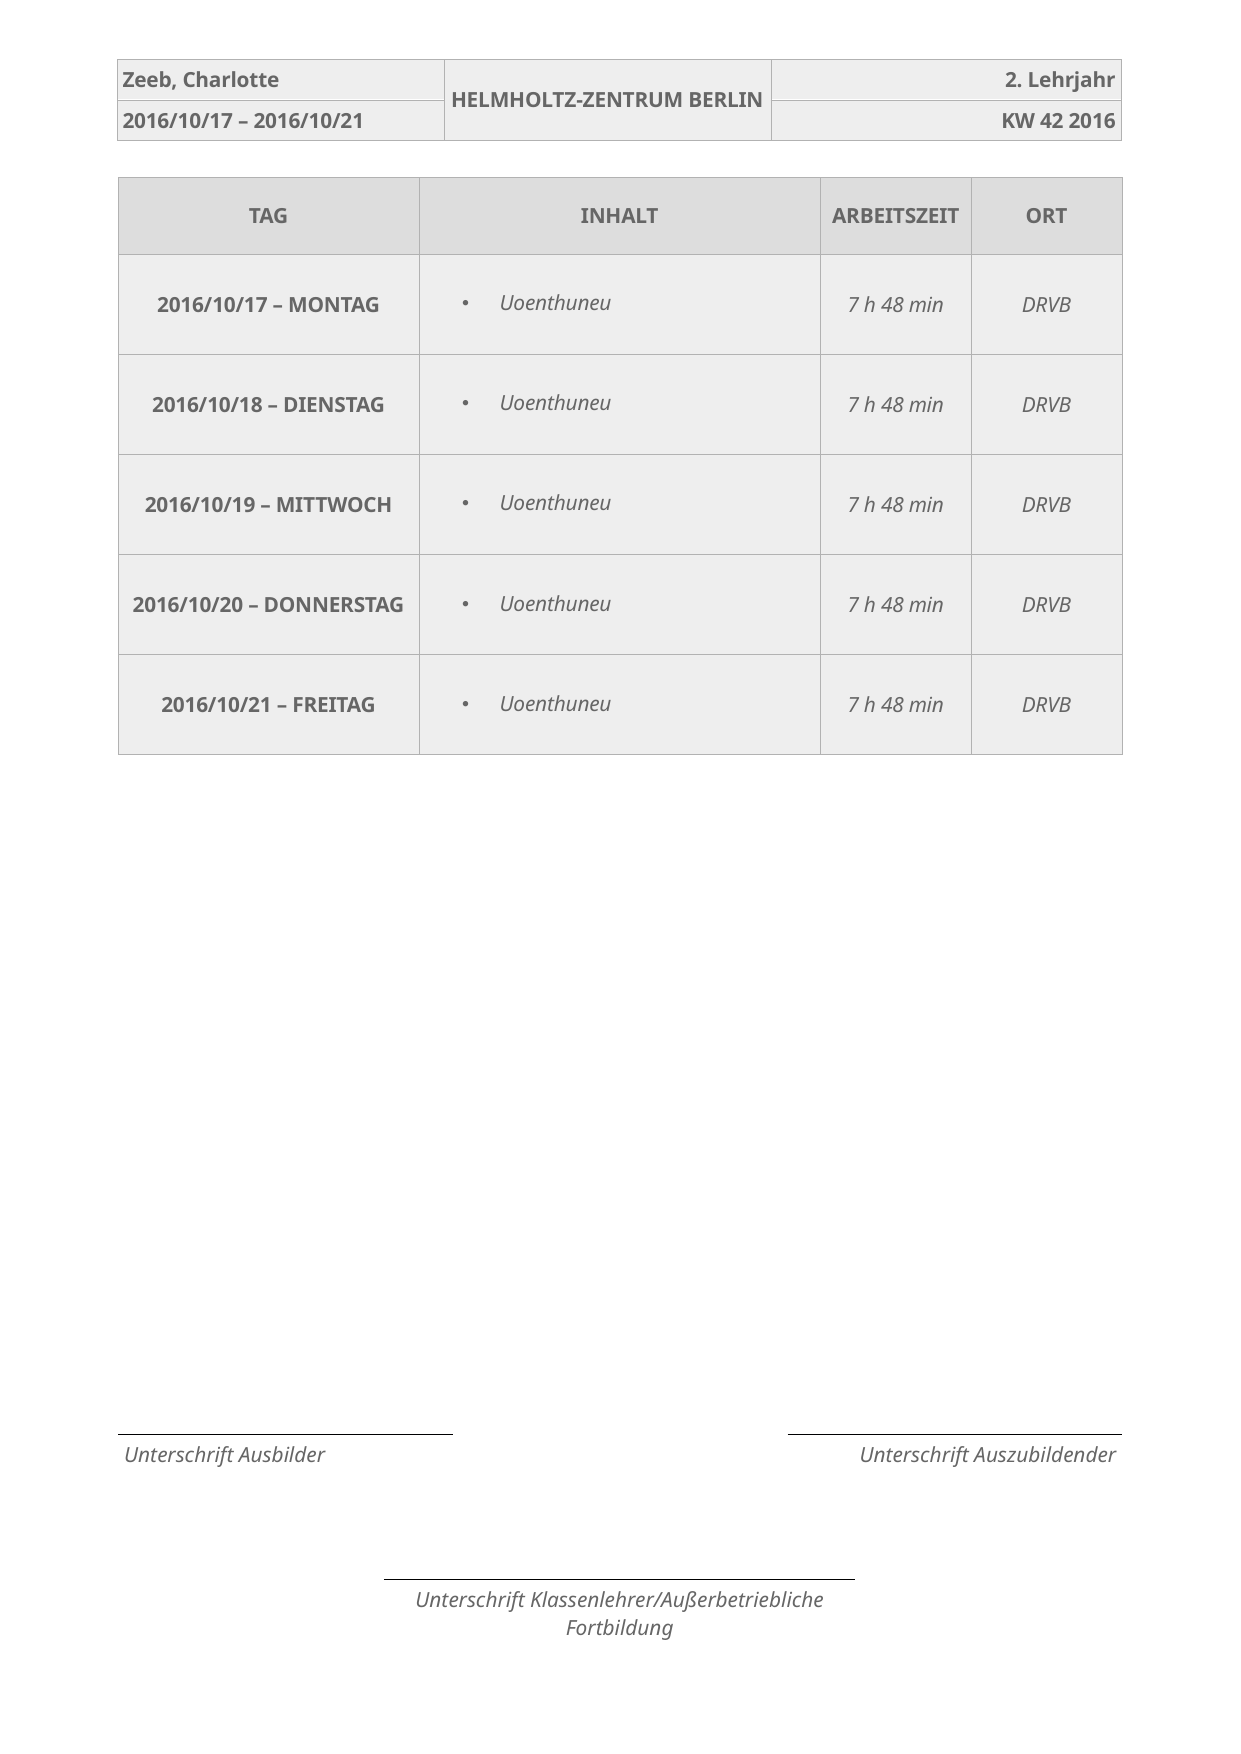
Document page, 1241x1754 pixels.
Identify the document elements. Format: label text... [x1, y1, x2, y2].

table_cell Uoenthuneu [420, 455, 820, 554]
table_header ARBEITSZEIT [821, 178, 971, 254]
table_header INHALT [420, 178, 820, 254]
table_cell Uoenthuneu [420, 255, 820, 354]
table_cell Uoenthuneu [420, 555, 820, 654]
table_header TAG [119, 178, 419, 254]
table_cell 7 h 48 min [821, 355, 971, 454]
table_cell DRVB [972, 655, 1122, 754]
table_cell 7 h 48 min [821, 555, 971, 654]
table_cell 2016/10/18 – DIENSTAG [119, 355, 419, 454]
table_cell Uoenthuneu [420, 655, 820, 754]
table_cell 2016/10/19 – MITTWOCH [119, 455, 419, 554]
table_cell Uoenthuneu [420, 355, 820, 454]
table_cell DRVB [972, 255, 1122, 354]
table_header ORT [972, 178, 1122, 254]
table_cell 2016/10/17 – MONTAG [119, 255, 419, 354]
table_cell DRVB [972, 355, 1122, 454]
table_cell 7 h 48 min [821, 655, 971, 754]
table_cell 7 h 48 min [821, 455, 971, 554]
table_cell DRVB [972, 555, 1122, 654]
table_cell DRVB [972, 455, 1122, 554]
table_cell 7 h 48 min [821, 255, 971, 354]
table_cell 2016/10/21 – FREITAG [119, 655, 419, 754]
table_cell 2016/10/20 – DONNERSTAG [119, 555, 419, 654]
